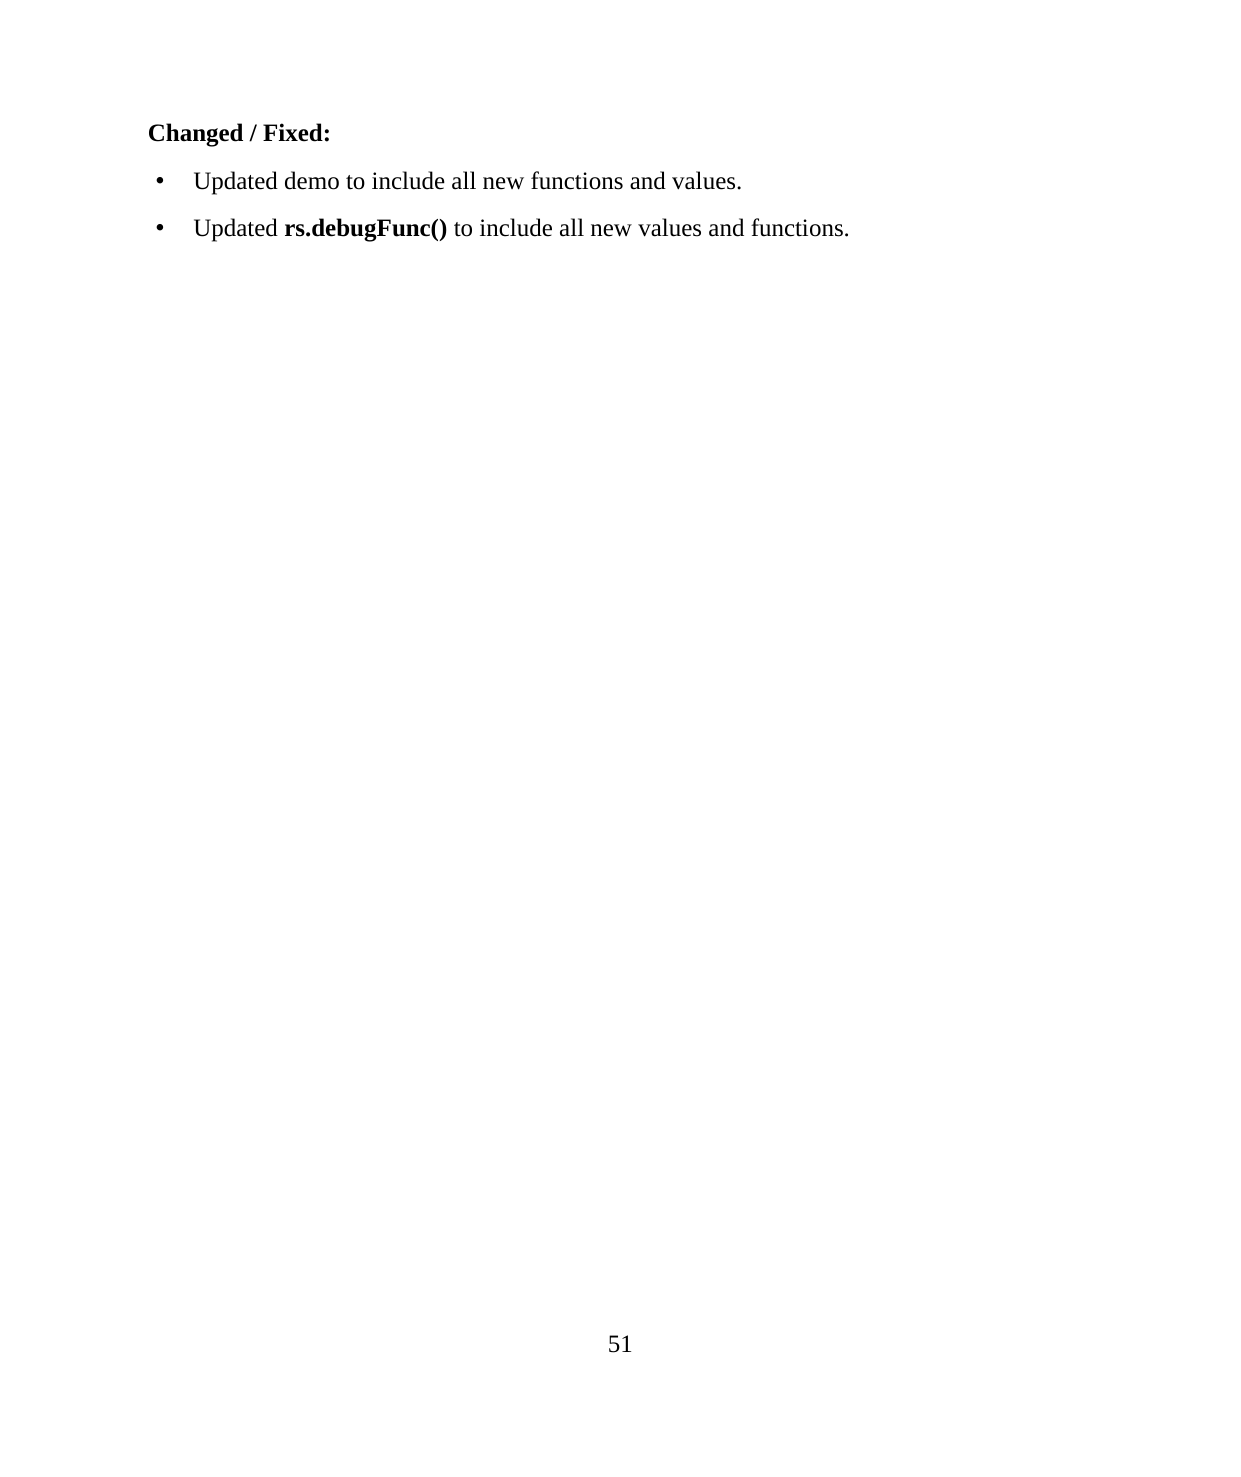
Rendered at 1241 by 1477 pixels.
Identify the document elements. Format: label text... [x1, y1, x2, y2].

list Updated rs.debugFunc() to include all new values and functions. [156, 213, 1122, 242]
text Changed / Fixed: [118, 118, 1122, 147]
list Updated demo to include all new functions and values. [156, 166, 1122, 194]
